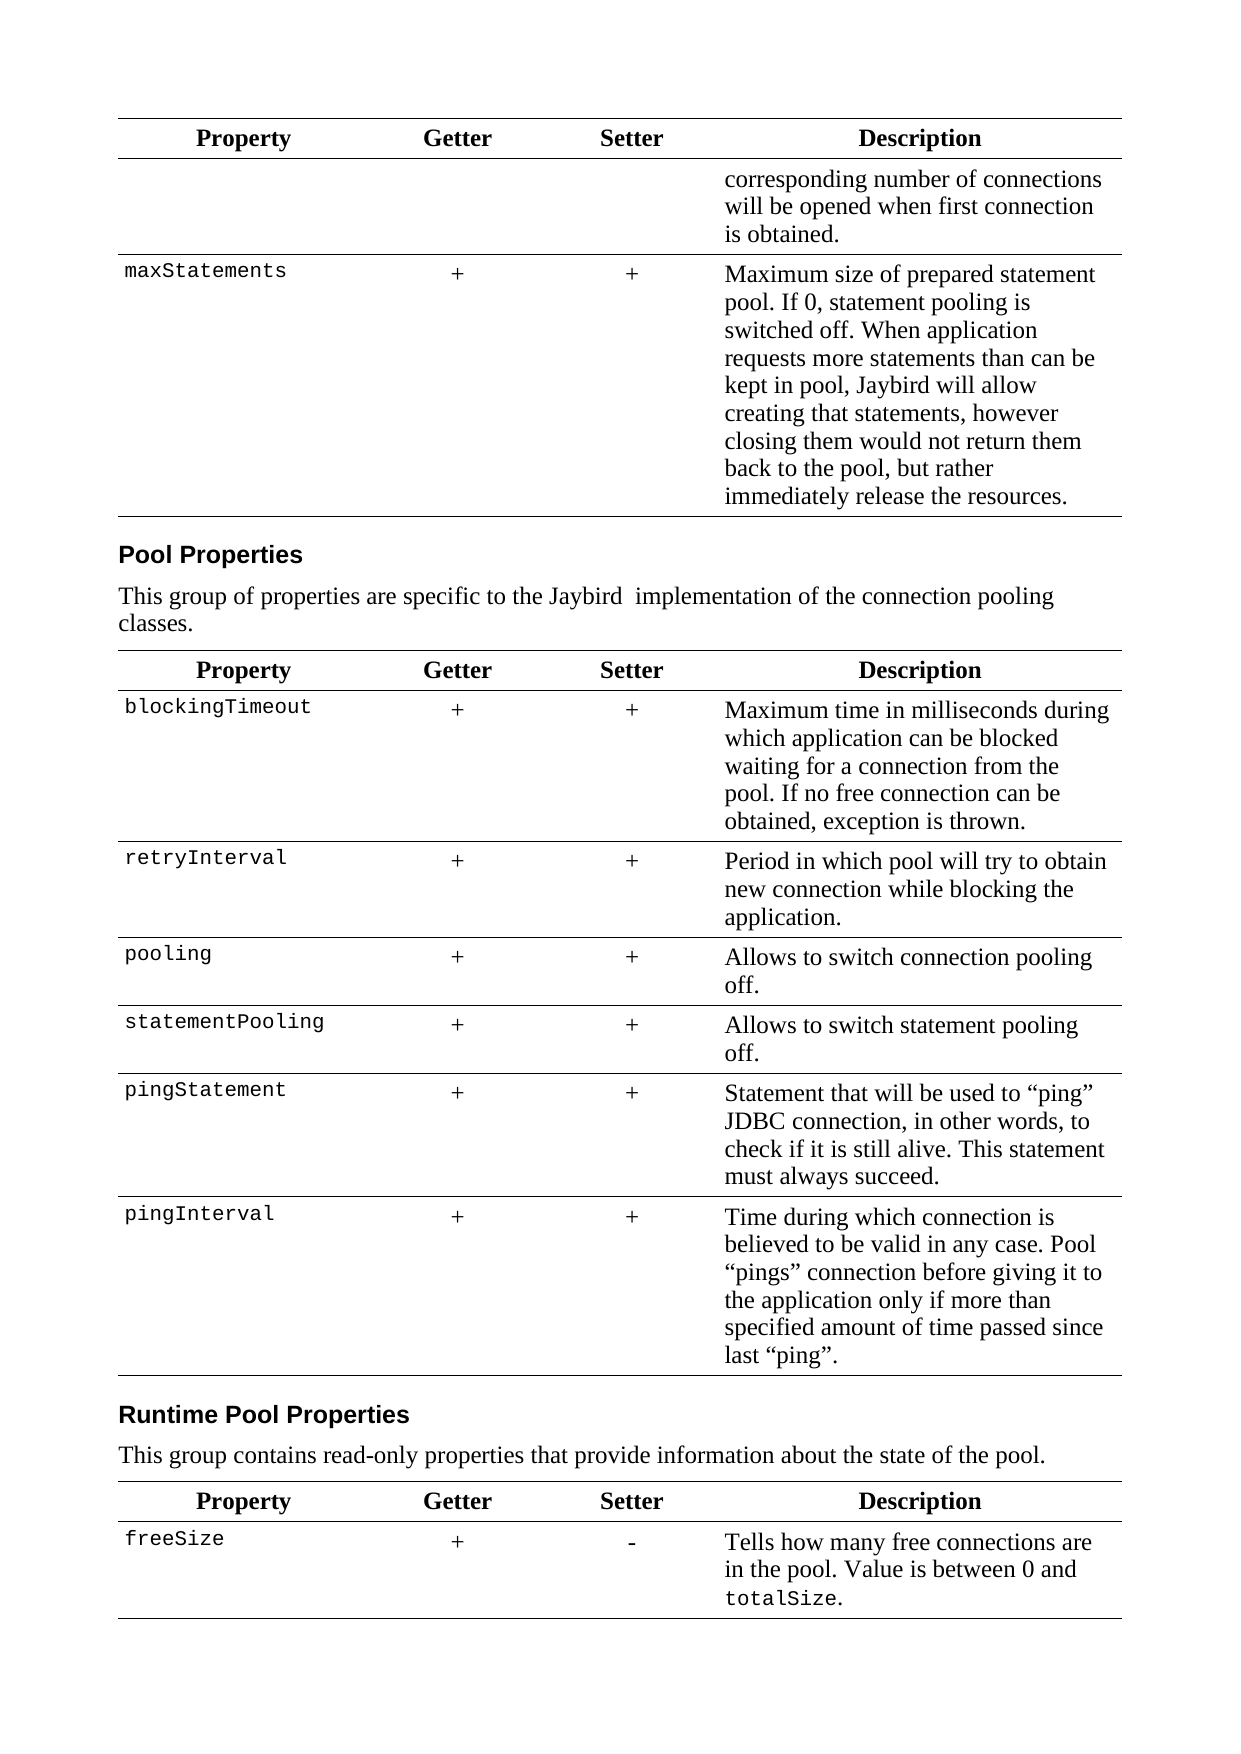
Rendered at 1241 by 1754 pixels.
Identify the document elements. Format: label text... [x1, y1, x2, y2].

table_cell Maximum time in milliseconds during which application can be blocked waiting for a connection from the pool. If no free connection can be obtained, exception is thrown. [718, 691, 1122, 841]
text This group contains read-only properties that provide information about the state of the pool. [118, 1441, 1122, 1468]
table_header Setter [546, 651, 718, 690]
table_cell + [369, 255, 546, 516]
table_header Setter [546, 119, 718, 158]
table_cell [546, 159, 718, 254]
table_cell maxStatements [118, 255, 369, 516]
table_cell [369, 159, 546, 254]
table_cell Tells how many free connections are in the pool. Value is between 0 and totalSize. [718, 1522, 1122, 1618]
table_cell blockingTimeout [118, 691, 369, 841]
table_header Getter [369, 651, 546, 690]
table_cell + [546, 842, 718, 937]
table_header Description [718, 119, 1122, 158]
table_cell retryInterval [118, 842, 369, 937]
text This group of properties are specific to the Jaybird implementation of the connection pooling classes. [118, 582, 1122, 637]
table_header Getter [369, 119, 546, 158]
table_cell + [546, 938, 718, 1005]
table_cell + [369, 1006, 546, 1073]
table_cell [118, 159, 369, 254]
table_cell + [546, 691, 718, 841]
table_cell pingStatement [118, 1074, 369, 1196]
table_cell + [369, 1074, 546, 1196]
table_cell + [546, 1074, 718, 1196]
table_header Property [118, 119, 369, 158]
table_cell - [546, 1522, 718, 1618]
table_cell + [369, 842, 546, 937]
table_header Getter [369, 1482, 546, 1521]
table_cell Allows to switch statement pooling off. [718, 1006, 1122, 1073]
table_cell Maximum size of prepared statement pool. If 0, statement pooling is switched off. When application requests more statements than can be kept in pool, Jaybird will allow creating that statements, however closing them would not return them back to the pool, but rather immediately release the resources. [718, 255, 1122, 516]
table_cell Time during which connection is believed to be valid in any case. Pool “pings” connection before giving it to the application only if more than specified amount of time passed since last “ping”. [718, 1197, 1122, 1375]
table_cell + [369, 691, 546, 841]
table_cell statementPooling [118, 1006, 369, 1073]
table_header Property [118, 1482, 369, 1521]
table_cell Statement that will be used to “ping” JDBC connection, in other words, to check if it is still alive. This statement must always succeed. [718, 1074, 1122, 1196]
table_cell + [546, 1006, 718, 1073]
table_header Property [118, 651, 369, 690]
subtitle Pool Properties [118, 541, 1122, 569]
table_header Description [718, 651, 1122, 690]
table_cell pingInterval [118, 1197, 369, 1375]
table_header Description [718, 1482, 1122, 1521]
table_cell corresponding number of connections will be opened when first connection is obtained. [718, 159, 1122, 254]
table_cell + [369, 1197, 546, 1375]
table_cell + [546, 1197, 718, 1375]
table_cell Period in which pool will try to obtain new connection while blocking the application. [718, 842, 1122, 937]
table_cell Allows to switch connection pooling off. [718, 938, 1122, 1005]
subtitle Runtime Pool Properties [118, 1400, 1122, 1428]
table_cell freeSize [118, 1522, 369, 1618]
table_cell + [369, 938, 546, 1005]
table_cell + [546, 255, 718, 516]
table_cell pooling [118, 938, 369, 1005]
table_cell + [369, 1522, 546, 1618]
table_header Setter [546, 1482, 718, 1521]
